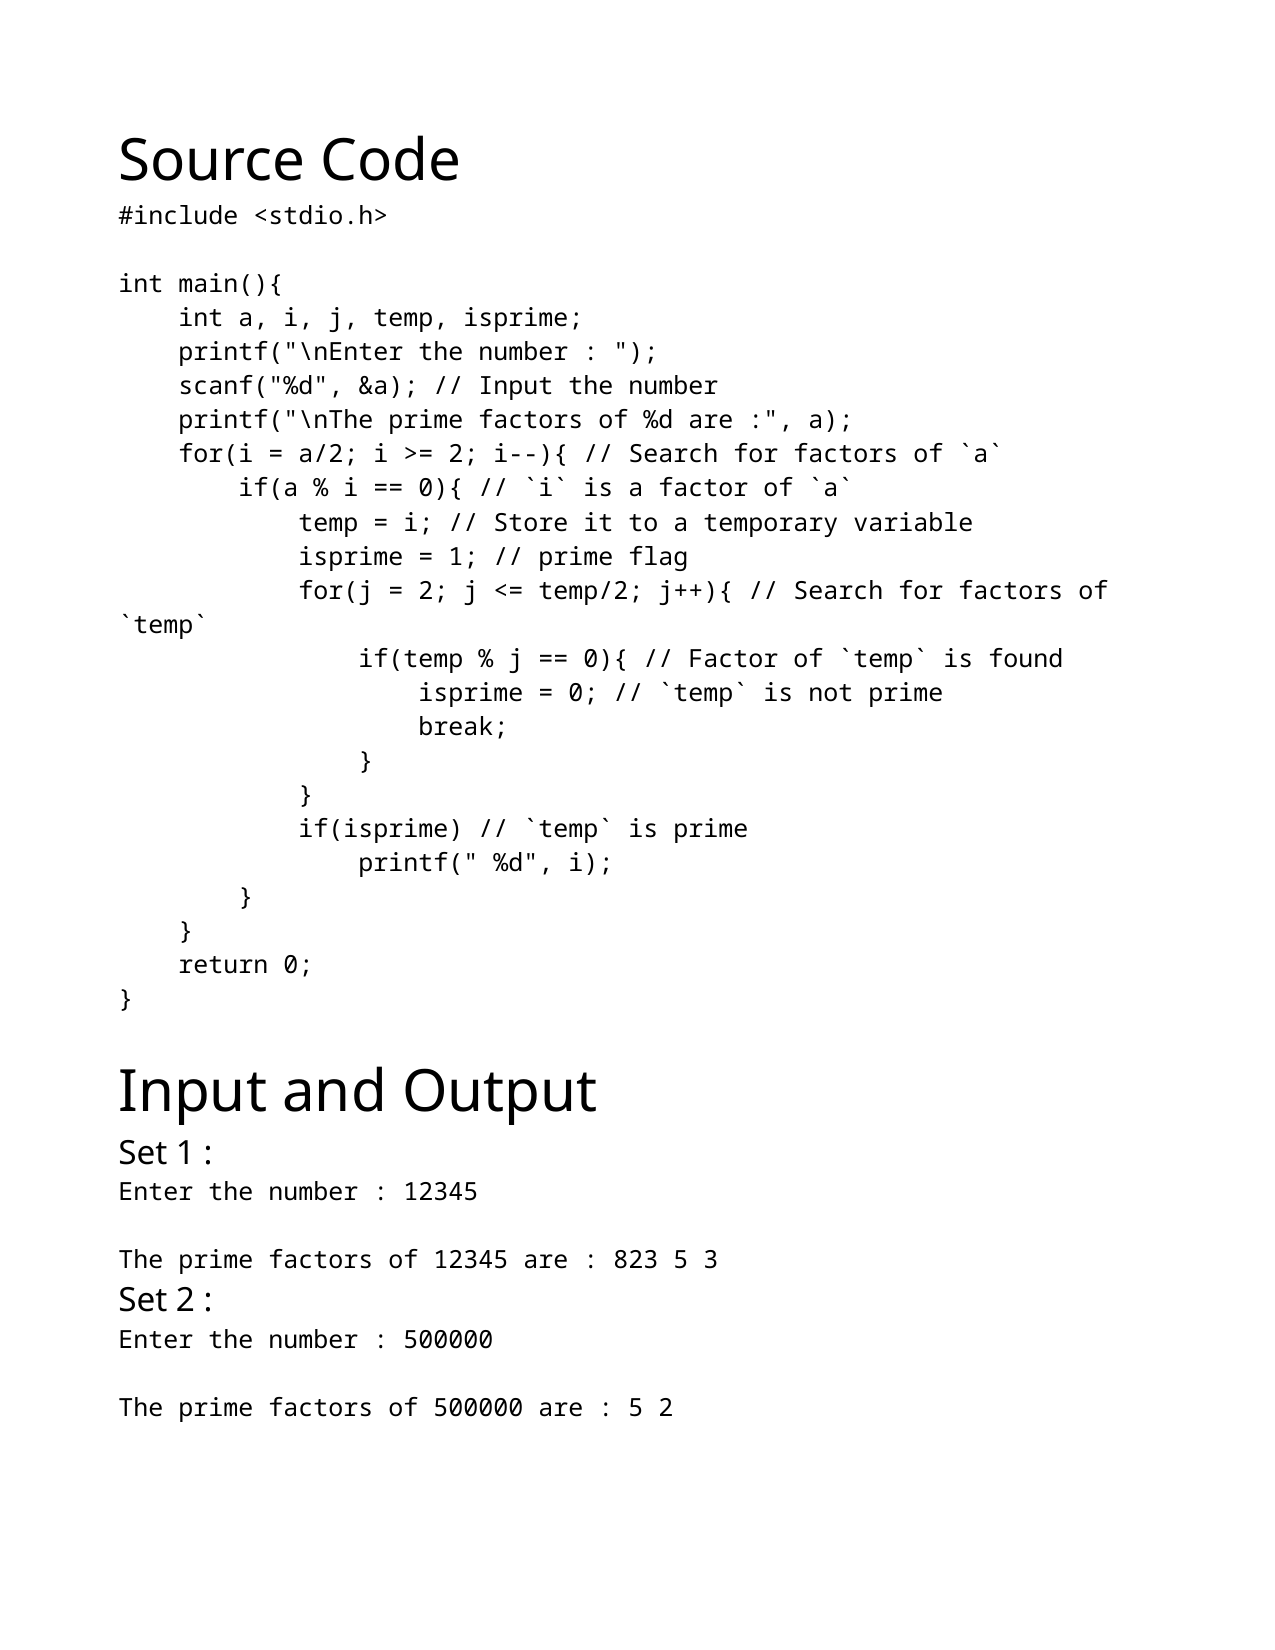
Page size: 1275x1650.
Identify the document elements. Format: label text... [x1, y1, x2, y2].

text isprime = 1; // prime flag [118, 538, 1157, 572]
text } [118, 981, 1157, 1015]
text } [118, 777, 1157, 811]
text scanf("%d", &a); // Input the number [118, 368, 1157, 402]
text int main(){ [118, 266, 1157, 300]
text } [118, 743, 1157, 777]
text return 0; [118, 947, 1157, 981]
text for(i = a/2; i >= 2; i--){ // Search for factors of `a` [118, 436, 1157, 470]
text } [118, 913, 1157, 947]
text break; [118, 708, 1157, 743]
text Set 1 : [118, 1129, 1157, 1174]
text if(isprime) // `temp` is prime [118, 811, 1157, 845]
text Set 2 : [118, 1276, 1157, 1322]
text if(a % i == 0){ // `i` is a factor of `a` [118, 470, 1157, 504]
text Source Code [118, 118, 1157, 198]
text temp = i; // Store it to a temporary variable [118, 504, 1157, 538]
text The prime factors of 12345 are : 823 5 3 [118, 1242, 1157, 1276]
text if(temp % j == 0){ // Factor of `temp` is found [118, 640, 1157, 674]
text Input and Output [118, 1049, 1157, 1129]
text printf(" %d", i); [118, 845, 1157, 879]
text printf("\nThe prime factors of %d are :", a); [118, 402, 1157, 436]
text int a, i, j, temp, isprime; [118, 300, 1157, 334]
text #include <stdio.h> [118, 198, 1157, 232]
text The prime factors of 500000 are : 5 2 [118, 1390, 1157, 1424]
text for(j = 2; j <= temp/2; j++){ // Search for factors of `temp` [118, 572, 1157, 640]
text isprime = 0; // `temp` is not prime [118, 674, 1157, 708]
text printf("\nEnter the number : "); [118, 334, 1157, 368]
text } [118, 879, 1157, 913]
text Enter the number : 12345 [118, 1174, 1157, 1208]
text Enter the number : 500000 [118, 1322, 1157, 1356]
